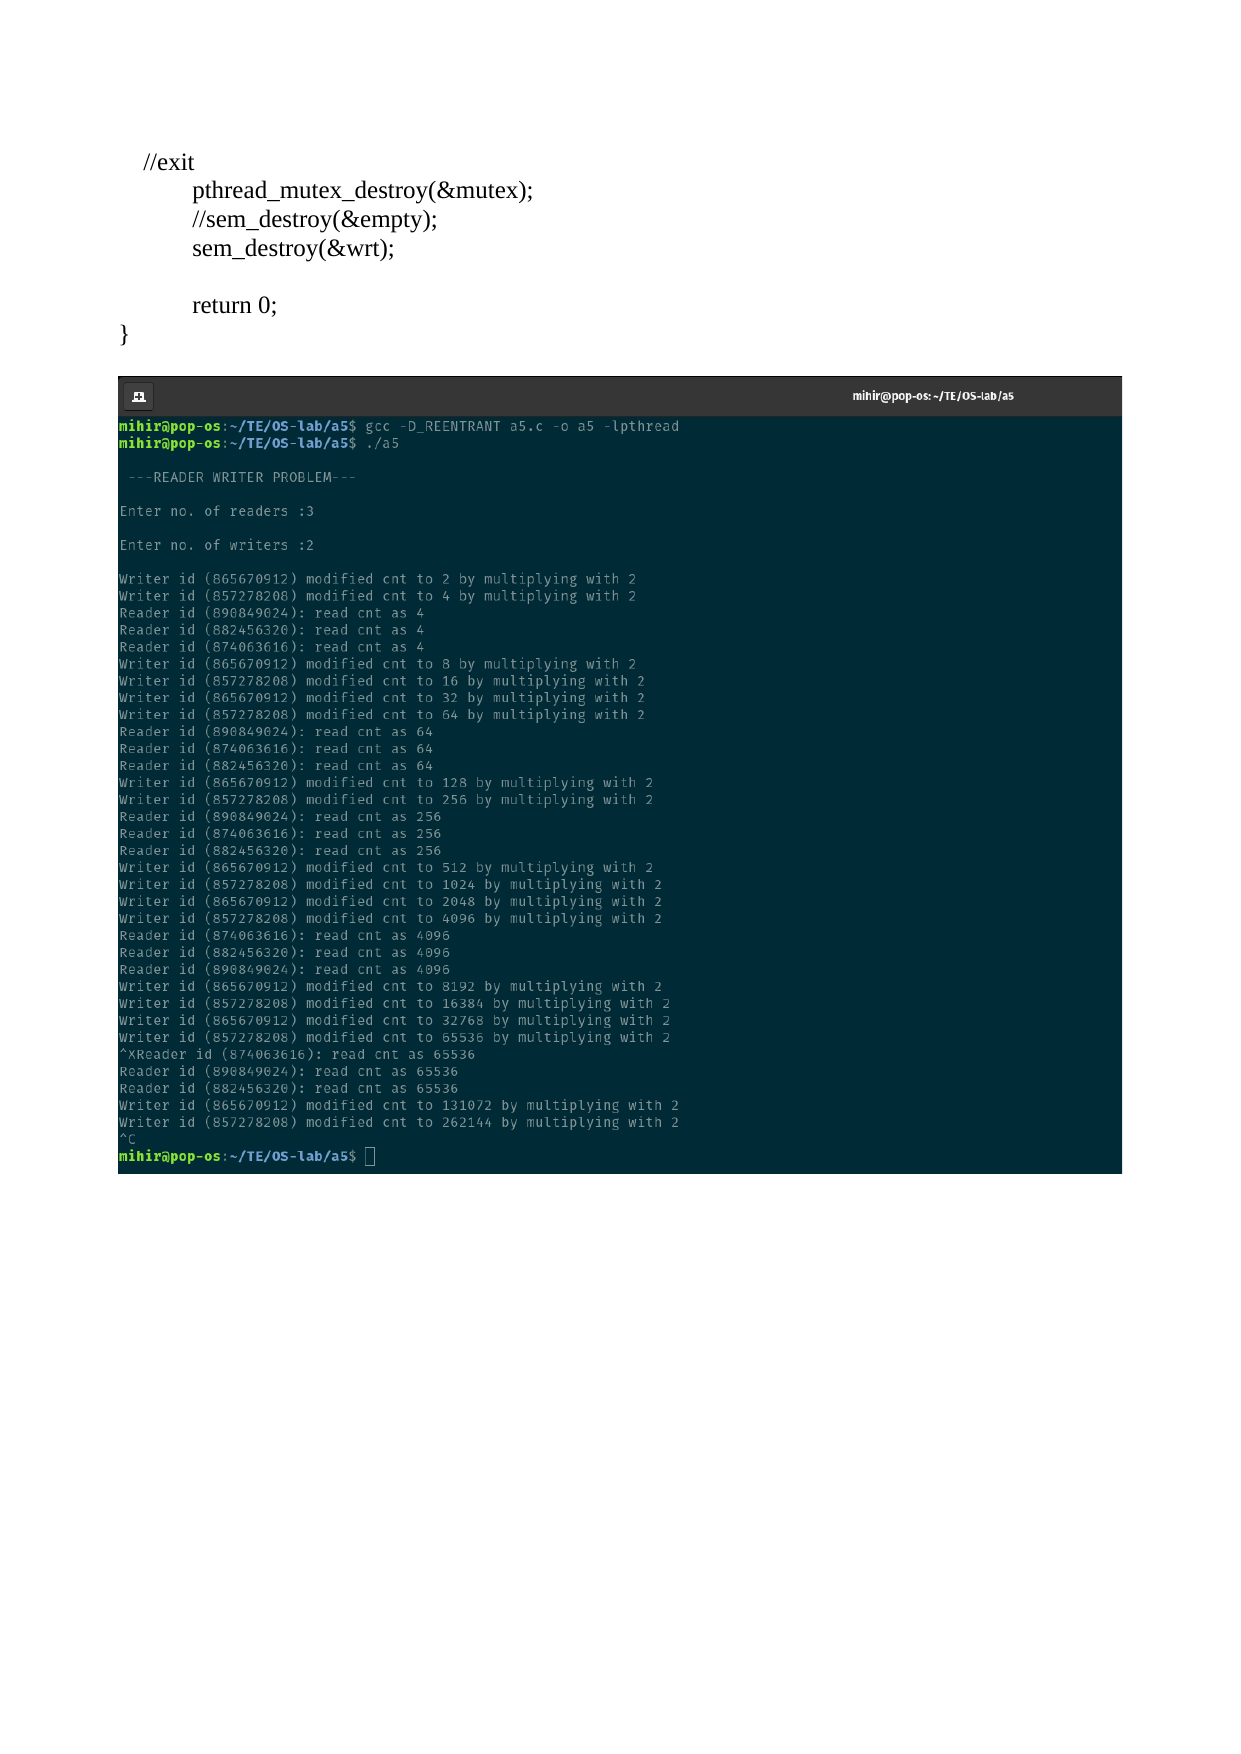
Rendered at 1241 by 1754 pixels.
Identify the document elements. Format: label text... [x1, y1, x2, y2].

picture [189, 1154, 194, 1163]
picture [189, 441, 194, 450]
picture [138, 438, 143, 447]
picture [172, 441, 177, 450]
picture [273, 1152, 284, 1160]
picture [120, 1154, 127, 1160]
picture [120, 424, 127, 430]
picture [120, 441, 127, 447]
text sem_destroy(&wrt); [118, 233, 1122, 262]
picture [273, 422, 280, 430]
text } [118, 319, 1122, 348]
text pthread_mutex_destroy(&mutex); [118, 176, 1122, 204]
text return 0; [118, 291, 1122, 319]
picture [138, 421, 143, 430]
text //exit [118, 147, 1122, 176]
picture [189, 424, 194, 433]
picture [172, 424, 177, 433]
text //sem_destroy(&empty); [118, 204, 1122, 233]
picture [273, 439, 280, 447]
picture [138, 1152, 143, 1160]
picture [118, 376, 1123, 416]
picture [172, 1154, 177, 1163]
